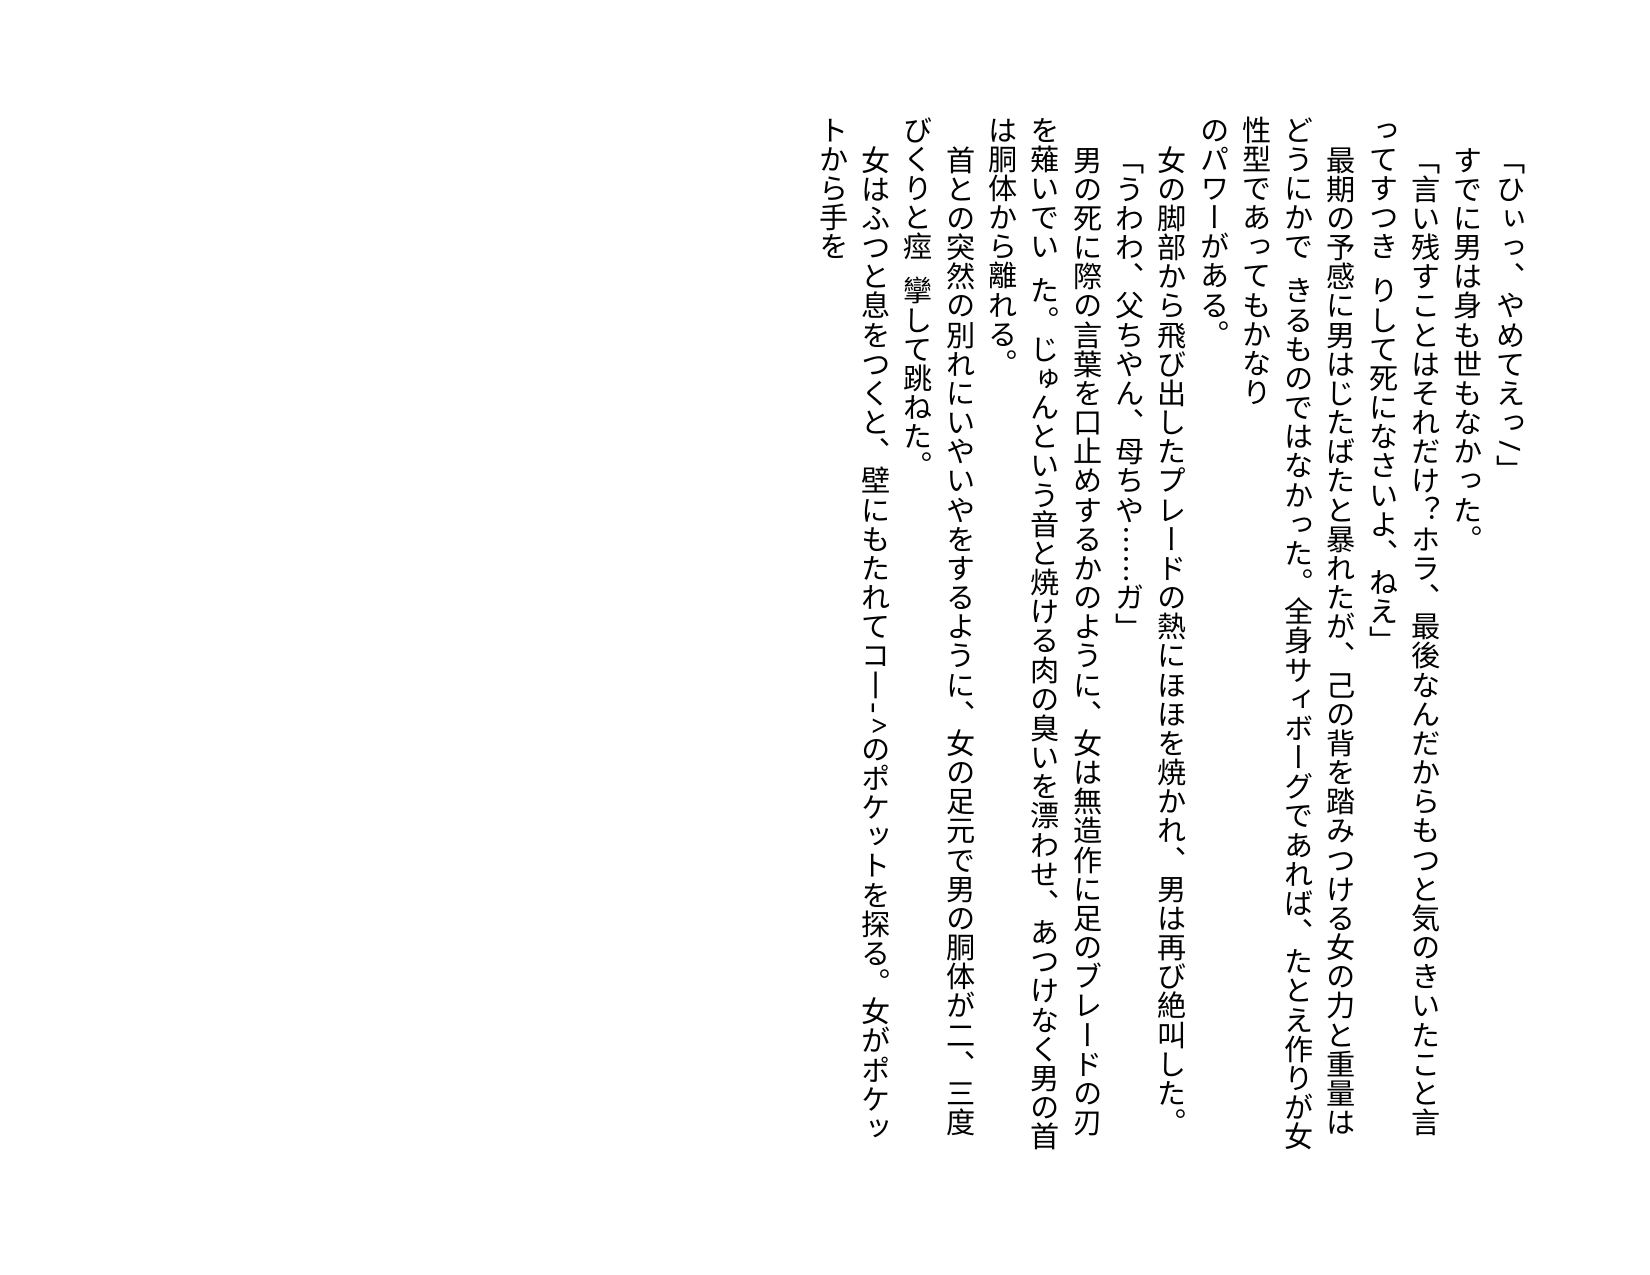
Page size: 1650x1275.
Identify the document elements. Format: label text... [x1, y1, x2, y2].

text 「言い残すことはそれだけ？ホラ、最後なんだからもつと気のきいたこと言ってすつき りして死になさいよ、ねえ」 [1363, 115, 1447, 1157]
text のパワーがある。 [1193, 115, 1236, 1157]
text すでに男は身も世もなかった。 [1447, 115, 1489, 1157]
text 首との突然の別れにいやいやをするように、女の足元で男の胴体が二、三度びくりと痙 攣して跳ねた。 [897, 115, 982, 1157]
text 「ひぃっ、やめてえっ/」 [1489, 115, 1532, 1157]
text 男の死に際の言葉を口止めするかのように、女は無造作に足のブレードの刃を薙いでい た。じゅんという音と焼ける肉の臭いを漂わせ、あつけなく男の首は胴体から離れる。 [982, 115, 1109, 1157]
text 最期の予感に男はじたばたと暴れたが、己の背を踏みつける女の力と重量はどうにかで きるものではなかった。全身サィボーグであれば、たとえ作りが女性型であってもかなり [1236, 115, 1363, 1157]
text 「うわわ、父ちやん、母ちや……ガ」 [1109, 115, 1151, 1157]
text 女の脚部から飛び出したプレードの熱にほほを焼かれ、男は再び絶叫した。 [1151, 115, 1193, 1157]
text 女はふつと息をつくと、壁にもたれてコ丨-^のポケットを探る。女がポケットから手を [813, 115, 897, 1157]
